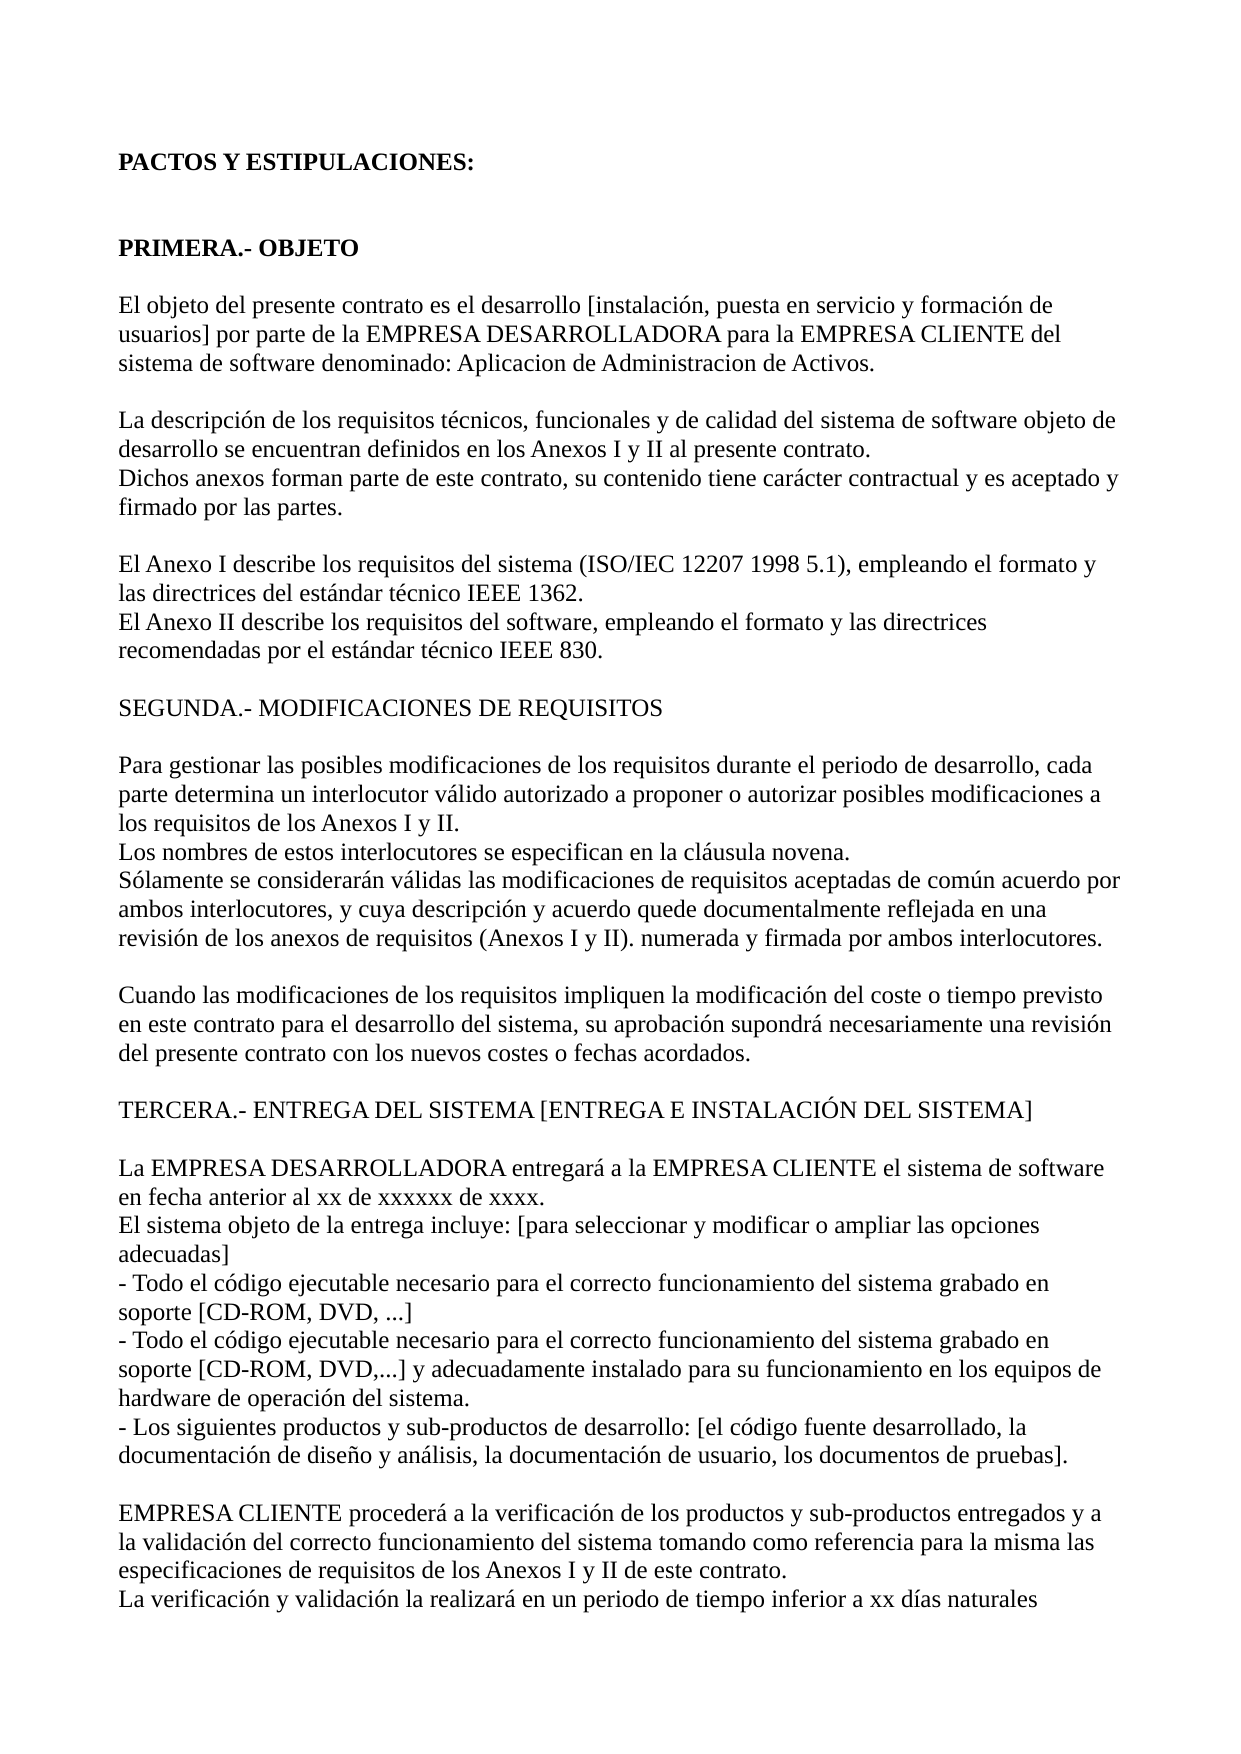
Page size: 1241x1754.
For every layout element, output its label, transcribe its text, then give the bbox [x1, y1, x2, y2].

text PACTOS Y ESTIPULACIONES: PRIMERA.- OBJETO El objeto del presente contrato es el desarrollo [instalación, puesta en servicio y formación de usuarios] por parte de la EMPRESA DESARROLLADORA para la EMPRESA CLIENTE del sistema de software denominado: Aplicacion de Administracion de Activos. La descripción de los requisitos técnicos, funcionales y de calidad del sistema de software objeto de desarrollo se encuentran definidos en los Anexos I y II al presente contrato. Dichos anexos forman parte de este contrato, su contenido tiene carácter contractual y es aceptado y firmado por las partes. El Anexo I describe los requisitos del sistema (ISO/IEC 12207 1998 5.1), empleando el formato y las directrices del estándar técnico IEEE 1362. El Anexo II describe los requisitos del software, empleando el formato y las directrices recomendadas por el estándar técnico IEEE 830. SEGUNDA.- MODIFICACIONES DE REQUISITOS Para gestionar las posibles modificaciones de los requisitos durante el periodo de desarrollo, cada parte determina un interlocutor válido autorizado a proponer o autorizar posibles modificaciones a los requisitos de los Anexos I y II. Los nombres de estos interlocutores se especifican en la cláusula novena. Sólamente se considerarán válidas las modificaciones de requisitos aceptadas de común acuerdo por ambos interlocutores, y cuya descripción y acuerdo quede documentalmente reflejada en una revisión de los anexos de requisitos (Anexos I y II). numerada y firmada por ambos interlocutores. Cuando las modificaciones de los requisitos impliquen la modificación del coste o tiempo previsto en este contrato para el desarrollo del sistema, su aprobación supondrá necesariamente una revisión del presente contrato con los nuevos costes o fechas acordados. TERCERA.- ENTREGA DEL SISTEMA [ENTREGA E INSTALACIÓN DEL SISTEMA] La EMPRESA DESARROLLADORA entregará a la EMPRESA CLIENTE el sistema de software en fecha anterior al xx de xxxxxx de xxxx. El sistema objeto de la entrega incluye: [para seleccionar y modificar o ampliar las opciones adecuadas] - Todo el código ejecutable necesario para el correcto funcionamiento del sistema grabado en soporte [CD-ROM, DVD, ...] - Todo el código ejecutable necesario para el correcto funcionamiento del sistema grabado en soporte [CD-ROM, DVD,...] y adecuadamente instalado para su funcionamiento en los equipos de hardware de operación del sistema. - Los siguientes productos y sub-productos de desarrollo: [el código fuente desarrollado, la documentación de diseño y análisis, la documentación de usuario, los documentos de pruebas]. EMPRESA CLIENTE procederá a la verificación de los productos y sub-productos entregados y a la validación del correcto funcionamiento del sistema tomando como referencia para la misma las especificaciones de requisitos de los Anexos I y II de este contrato. La verificación y validación la realizará en un periodo de tiempo inferior a xx días naturales [118, 147, 1122, 1613]
